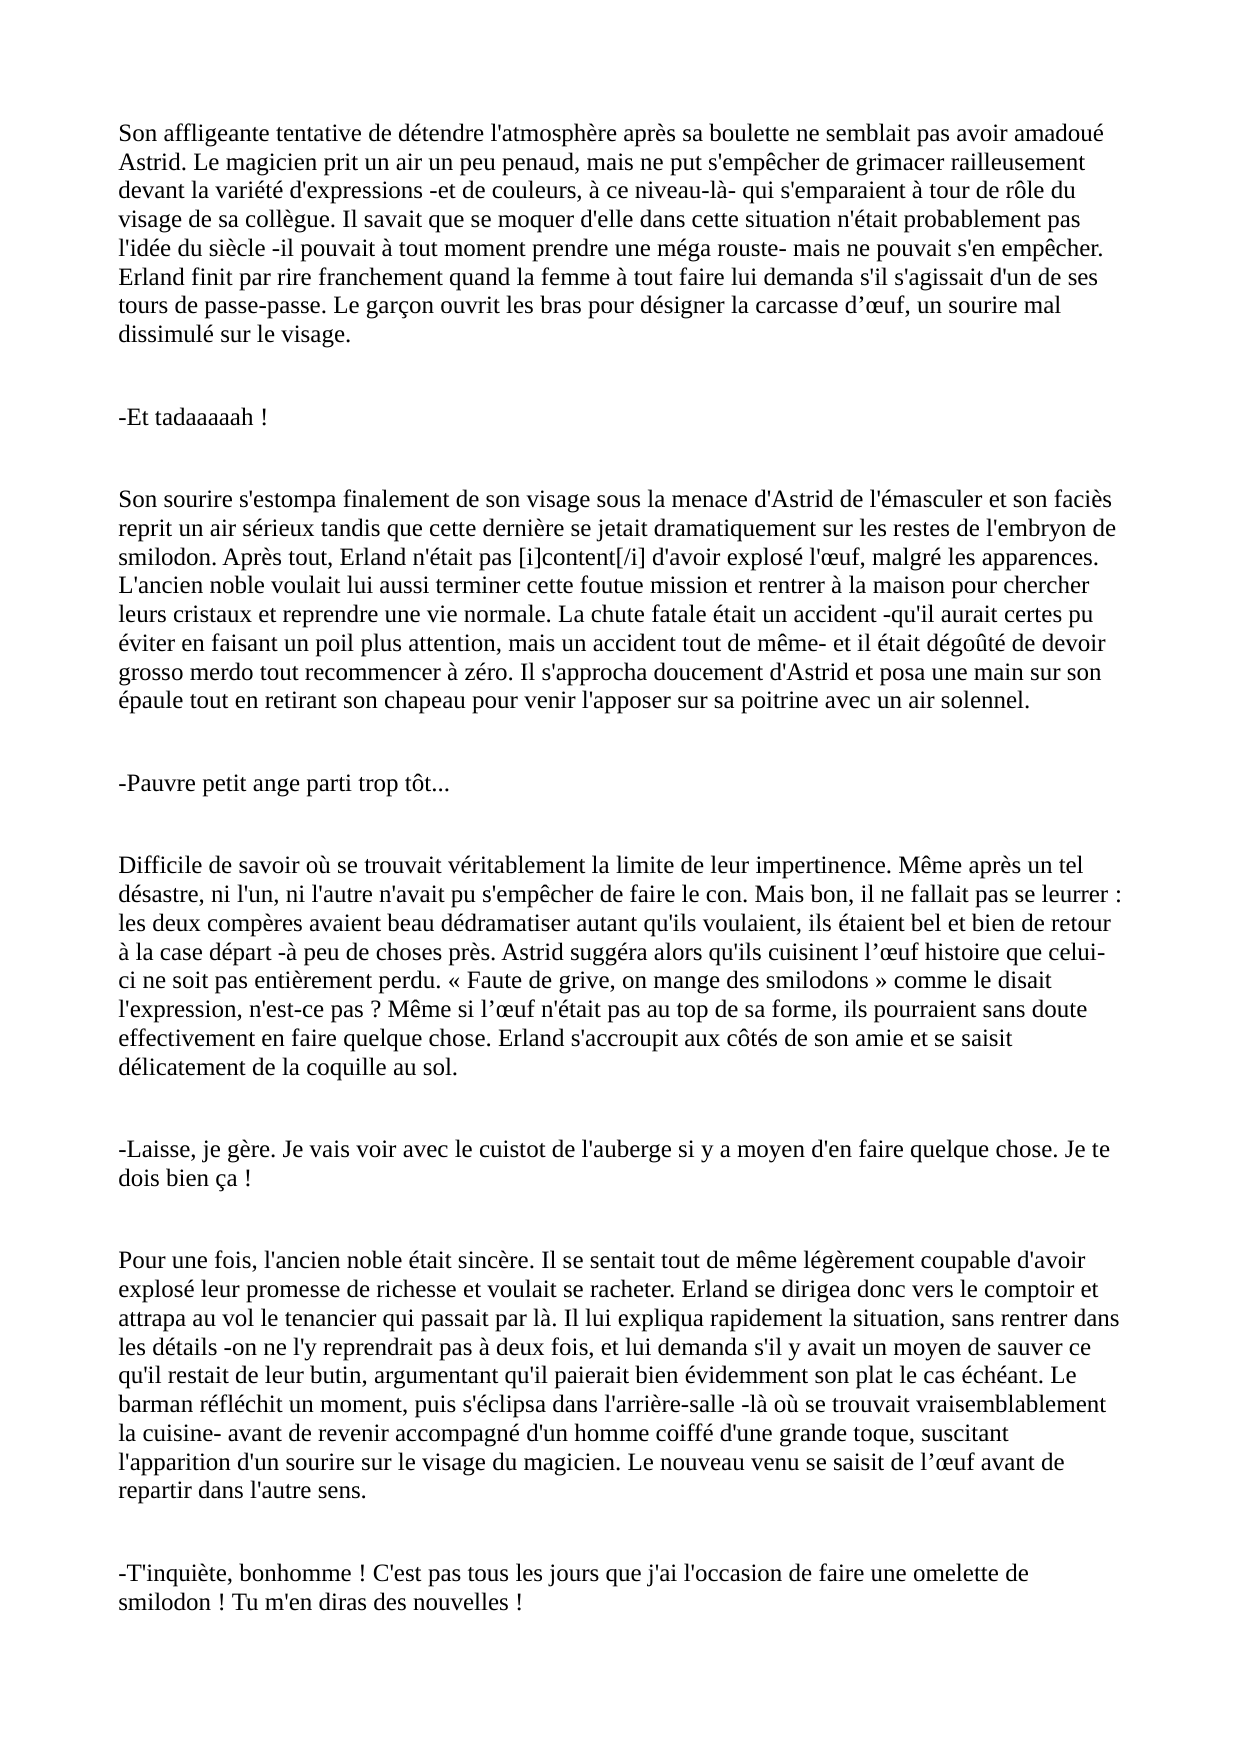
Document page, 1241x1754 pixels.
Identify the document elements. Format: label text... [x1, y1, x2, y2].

text -T'inquiète, bonhomme ! C'est pas tous les jours que j'ai l'occasion de faire une omelette de smilodon ! Tu m'en diras des nouvelles ! [118, 1558, 1122, 1616]
text -Laisse, je gère. Je vais voir avec le cuistot de l'auberge si y a moyen d'en faire quelque chose. Je te dois bien ça ! [118, 1134, 1122, 1192]
text Son affligeante tentative de détendre l'atmosphère après sa boulette ne semblait pas avoir amadoué Astrid. Le magicien prit un air un peu penaud, mais ne put s'empêcher de grimacer railleusement devant la variété d'expressions -et de couleurs, à ce niveau-là- qui s'emparaient à tour de rôle du visage de sa collègue. Il savait que se moquer d'elle dans cette situation n'était probablement pas l'idée du siècle -il pouvait à tout moment prendre une méga rouste- mais ne pouvait s'en empêcher. Erland finit par rire franchement quand la femme à tout faire lui demanda s'il s'agissait d'un de ses tours de passe-passe. Le garçon ouvrit les bras pour désigner la carcasse d’œuf, un sourire mal dissimulé sur le visage. [118, 118, 1122, 348]
text -Pauvre petit ange parti trop tôt... [118, 768, 1122, 797]
text Son sourire s'estompa finalement de son visage sous la menace d'Astrid de l'émasculer et son faciès reprit un air sérieux tandis que cette dernière se jetait dramatiquement sur les restes de l'embryon de smilodon. Après tout, Erland n'était pas [i]content[/i] d'avoir explosé l'œuf, malgré les apparences. L'ancien noble voulait lui aussi terminer cette foutue mission et rentrer à la maison pour chercher leurs cristaux et reprendre une vie normale. La chute fatale était un accident -qu'il aurait certes pu éviter en faisant un poil plus attention, mais un accident tout de même- et il était dégoûté de devoir grosso merdo tout recommencer à zéro. Il s'approcha doucement d'Astrid et posa une main sur son épaule tout en retirant son chapeau pour venir l'apposer sur sa poitrine avec un air solennel. [118, 484, 1122, 714]
text Pour une fois, l'ancien noble était sincère. Il se sentait tout de même légèrement coupable d'avoir explosé leur promesse de richesse et voulait se racheter. Erland se dirigea donc vers le comptoir et attrapa au vol le tenancier qui passait par là. Il lui expliqua rapidement la situation, sans rentrer dans les détails -on ne l'y reprendrait pas à deux fois, et lui demanda s'il y avait un moyen de sauver ce qu'il restait de leur butin, argumentant qu'il paierait bien évidemment son plat le cas échéant. Le barman réfléchit un moment, puis s'éclipsa dans l'arrière-salle -là où se trouvait vraisemblablement la cuisine- avant de revenir accompagné d'un homme coiffé d'une grande toque, suscitant l'apparition d'un sourire sur le visage du magicien. Le nouveau venu se saisit de l’œuf avant de repartir dans l'autre sens. [118, 1246, 1122, 1504]
text -Et tadaaaaah ! [118, 402, 1122, 431]
text Difficile de savoir où se trouvait véritablement la limite de leur impertinence. Même après un tel désastre, ni l'un, ni l'autre n'avait pu s'empêcher de faire le con. Mais bon, il ne fallait pas se leurrer : les deux compères avaient beau dédramatiser autant qu'ils voulaient, ils étaient bel et bien de retour à la case départ -à peu de choses près. Astrid suggéra alors qu'ils cuisinent l’œuf histoire que celui-ci ne soit pas entièrement perdu. « Faute de grive, on mange des smilodons » comme le disait l'expression, n'est-ce pas ? Même si l’œuf n'était pas au top de sa forme, ils pourraient sans doute effectivement en faire quelque chose. Erland s'accroupit aux côtés de son amie et se saisit délicatement de la coquille au sol. [118, 851, 1122, 1081]
